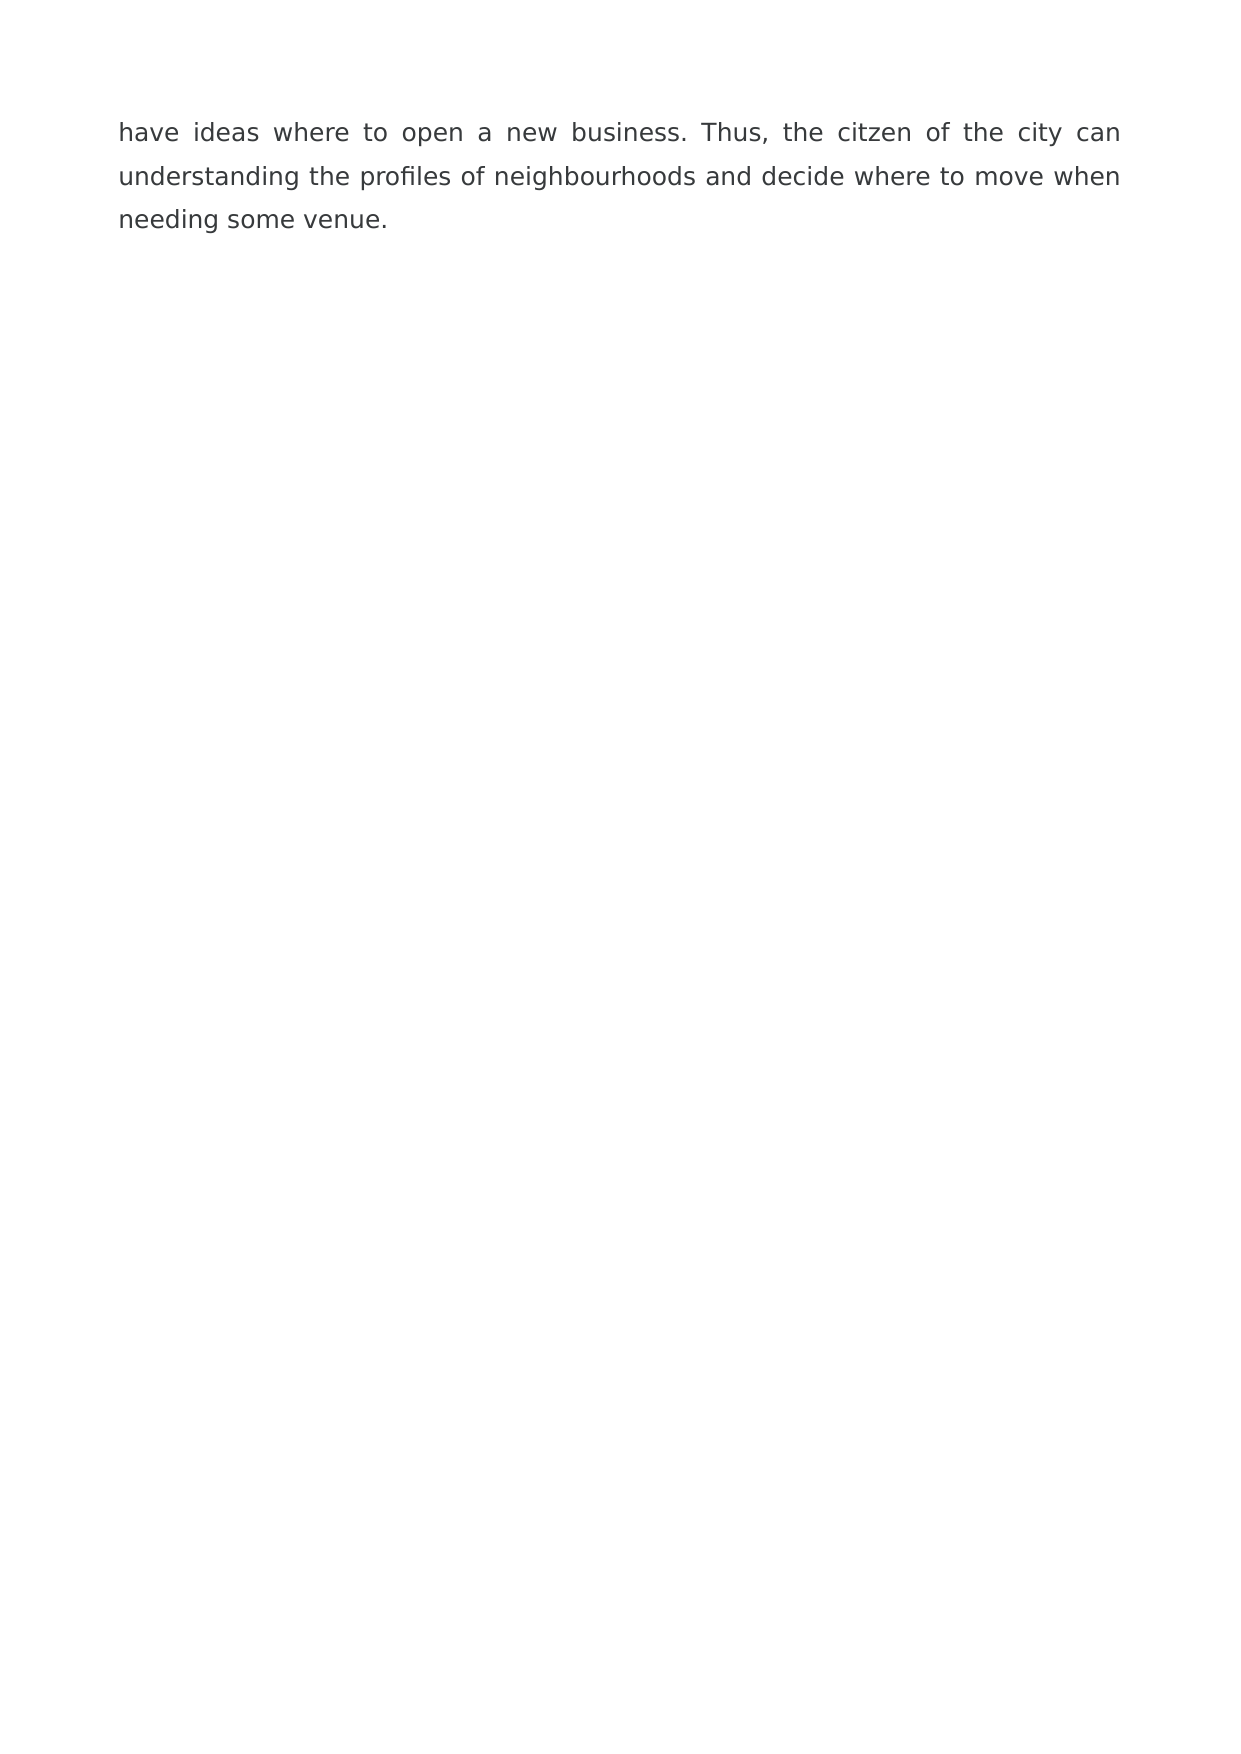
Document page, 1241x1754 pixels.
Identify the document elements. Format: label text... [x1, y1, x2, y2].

text have ideas where to open a new business. Thus, the citzen of the city can understanding the profiles of neighbourhoods and decide where to move when needing some venue. [118, 118, 1122, 235]
